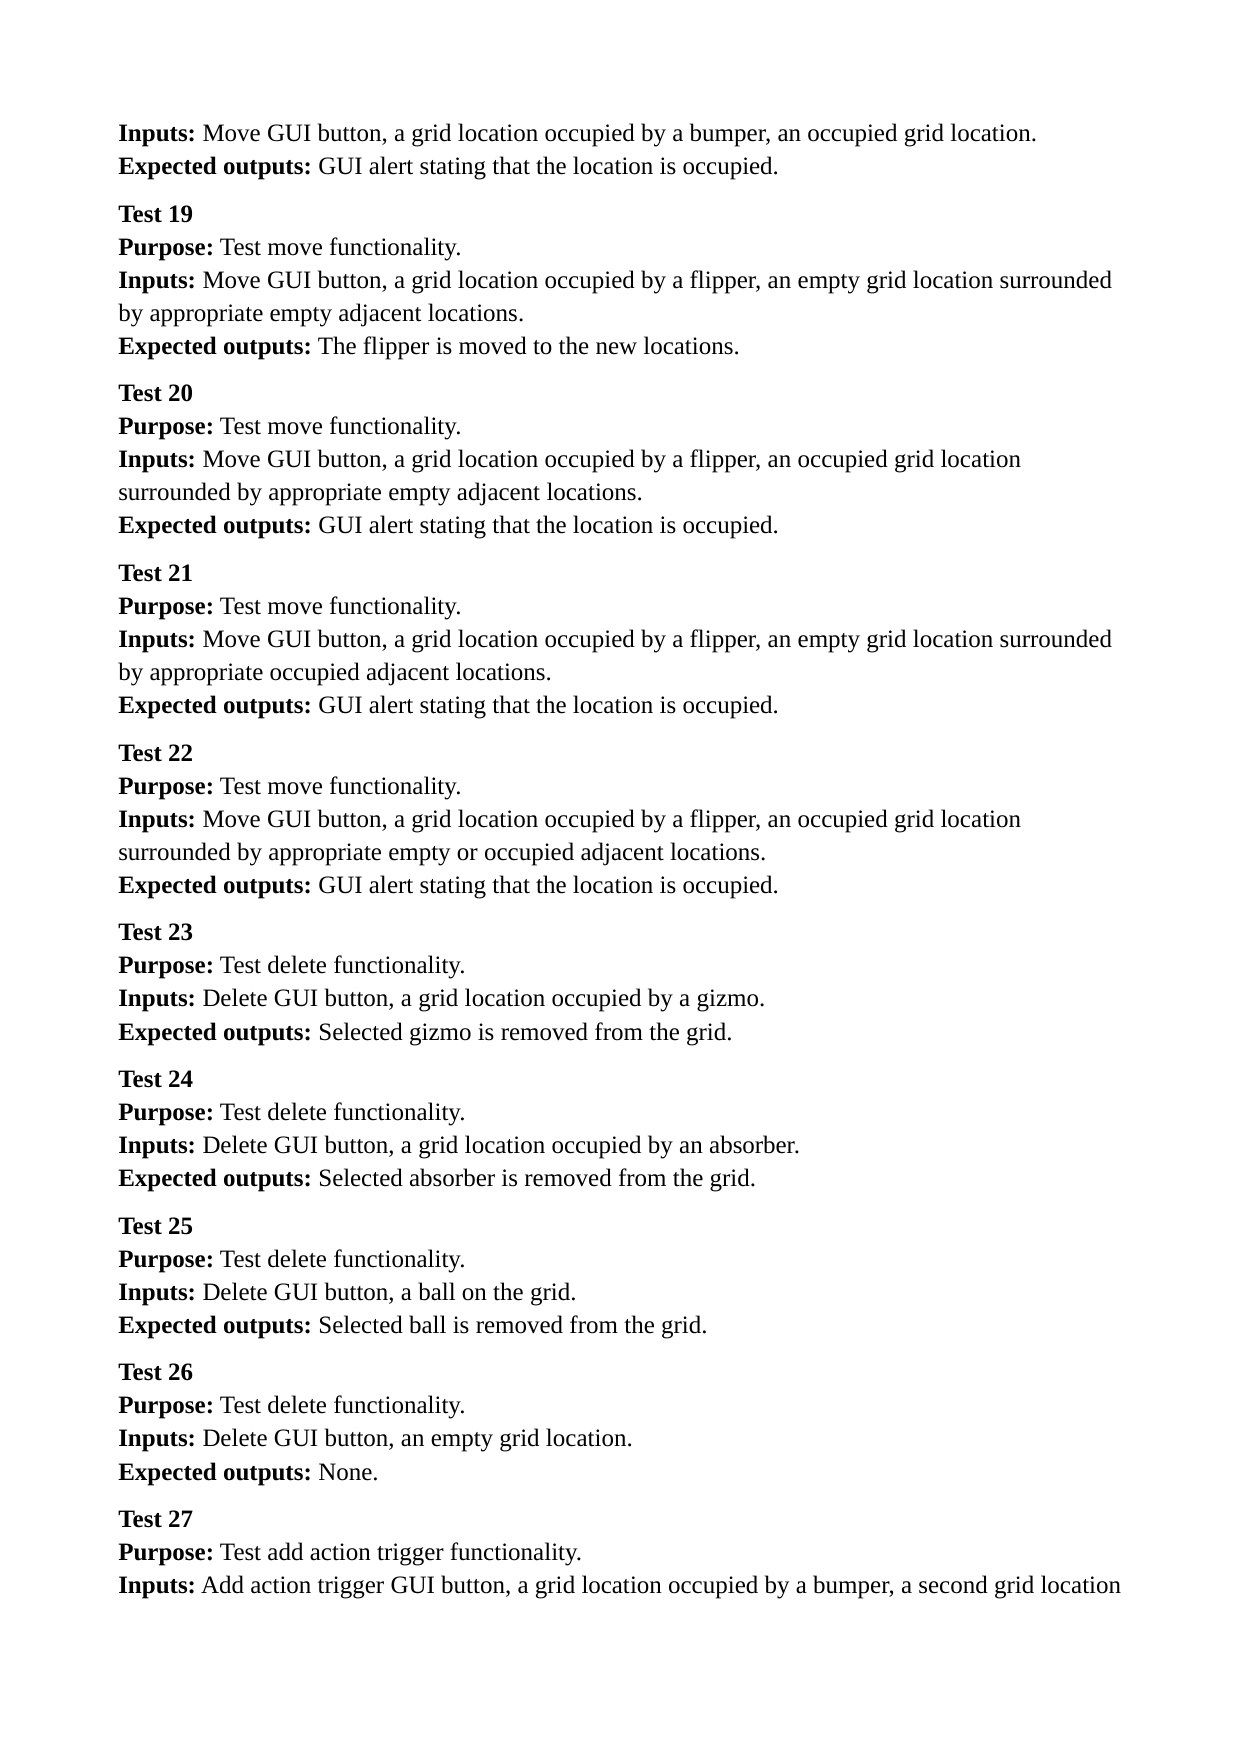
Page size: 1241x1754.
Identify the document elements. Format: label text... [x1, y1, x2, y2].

text Test 21 Purpose: Test move functionality. Inputs: Move GUI button, a grid location occupied by a flipper, an empty grid location surrounded by appropriate occupied adjacent locations. Expected outputs: GUI alert stating that the location is occupied. [118, 558, 1122, 719]
text Test 20 Purpose: Test move functionality. Inputs: Move GUI button, a grid location occupied by a flipper, an occupied grid location surrounded by appropriate empty adjacent locations. Expected outputs: GUI alert stating that the location is occupied. [118, 378, 1122, 539]
text Test 24 Purpose: Test delete functionality. Inputs: Delete GUI button, a grid location occupied by an absorber. Expected outputs: Selected absorber is removed from the grid. [118, 1064, 1122, 1192]
text Test 22 Purpose: Test move functionality. Inputs: Move GUI button, a grid location occupied by a flipper, an occupied grid location surrounded by appropriate empty or occupied adjacent locations. Expected outputs: GUI alert stating that the location is occupied. [118, 738, 1122, 899]
text Test 19 Purpose: Test move functionality. Inputs: Move GUI button, a grid location occupied by a flipper, an empty grid location surrounded by appropriate empty adjacent locations. Expected outputs: The flipper is moved to the new locations. [118, 199, 1122, 359]
text Inputs: Move GUI button, a grid location occupied by a bumper, an occupied grid location. Expected outputs: GUI alert stating that the location is occupied. [118, 118, 1122, 180]
text Test 26 Purpose: Test delete functionality. Inputs: Delete GUI button, an empty grid location. Expected outputs: None. [118, 1357, 1122, 1485]
text Test 27 Purpose: Test add action trigger functionality. Inputs: Add action trigger GUI button, a grid location occupied by a bumper, a second grid location [118, 1504, 1122, 1599]
text Test 23 Purpose: Test delete functionality. Inputs: Delete GUI button, a grid location occupied by a gizmo. Expected outputs: Selected gizmo is removed from the grid. [118, 917, 1122, 1045]
text Test 25 Purpose: Test delete functionality. Inputs: Delete GUI button, a ball on the grid. Expected outputs: Selected ball is removed from the grid. [118, 1211, 1122, 1339]
